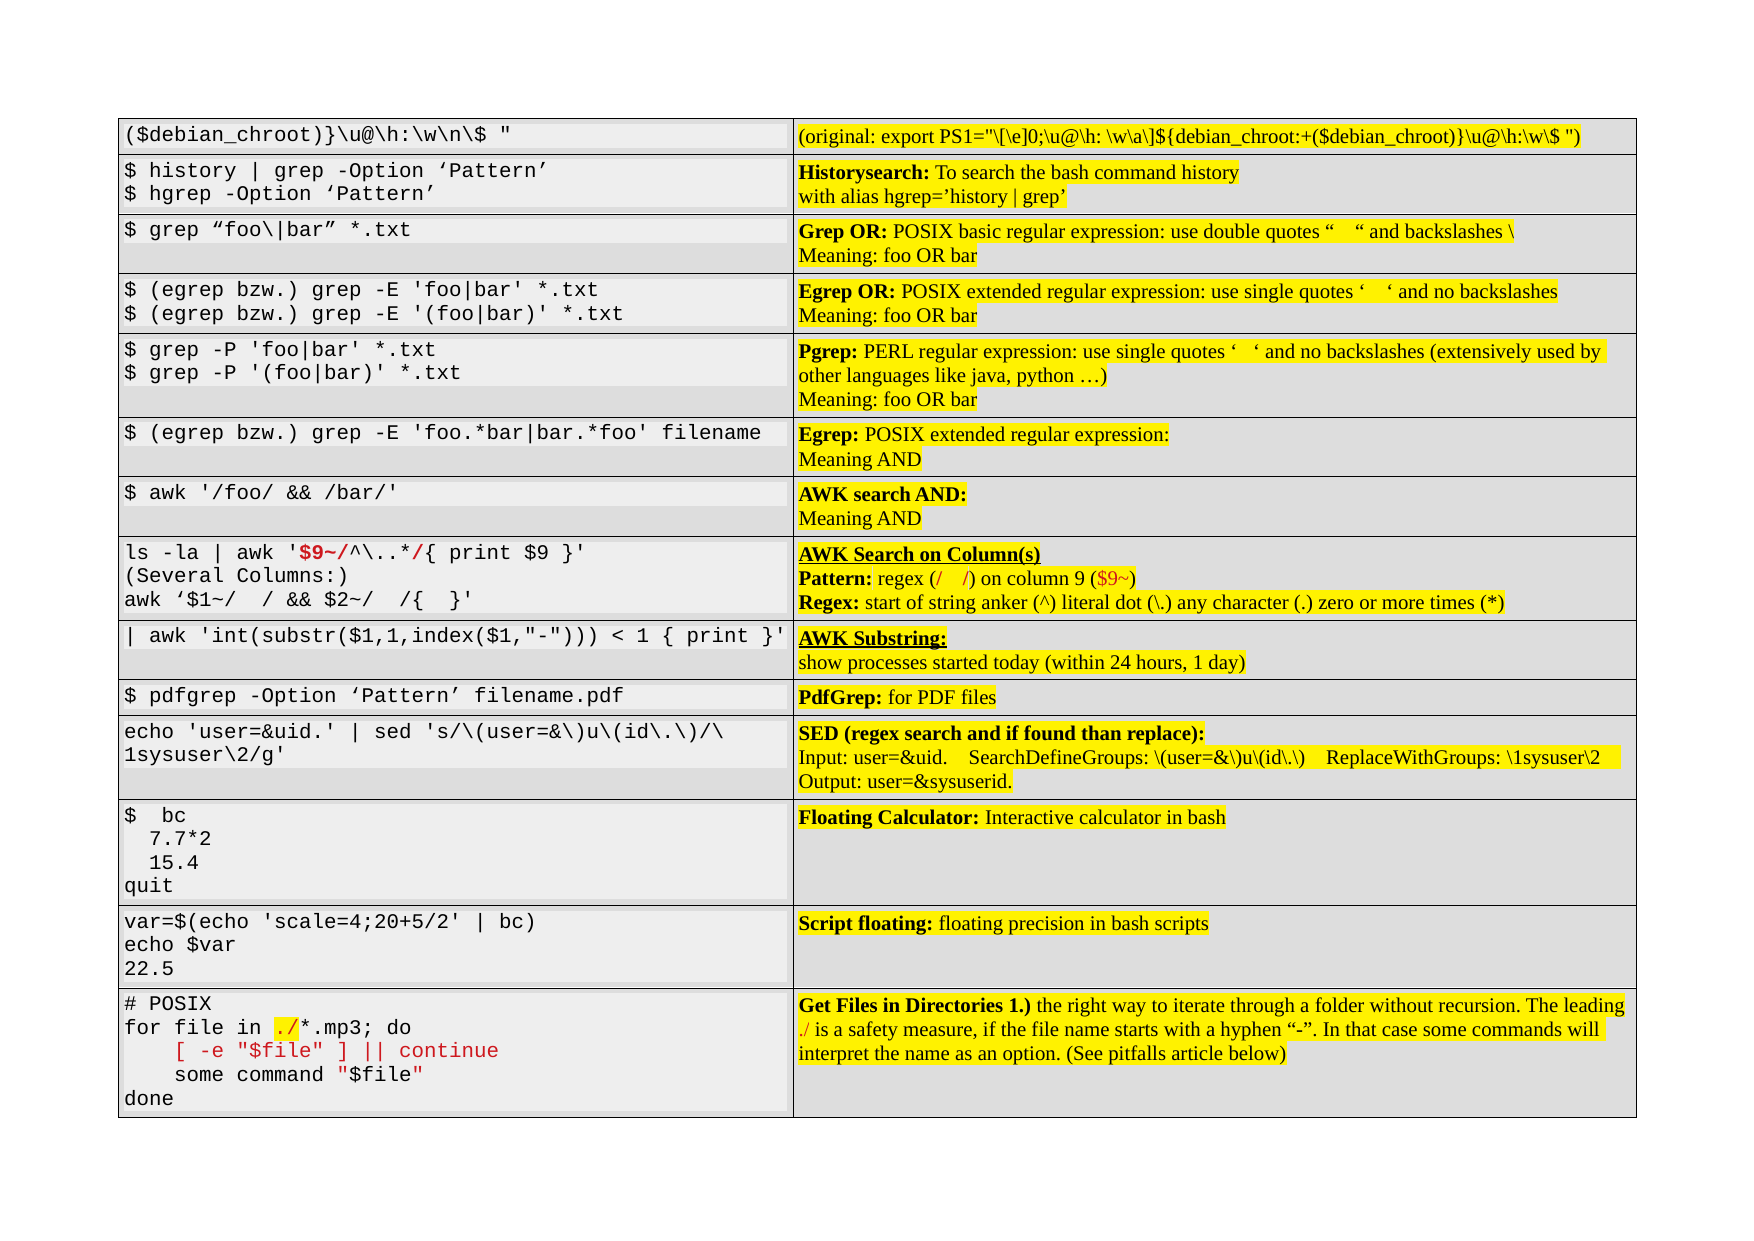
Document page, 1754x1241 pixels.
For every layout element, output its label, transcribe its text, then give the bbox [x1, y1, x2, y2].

table_cell $ awk '/foo/ && /bar/' [119, 477, 793, 536]
table_cell $ grep “foo\|bar” *.txt [119, 215, 793, 273]
table_cell Egrep OR: POSIX extended regular expression: use single quotes ‘ ‘ and no backslashes Meaning: foo OR bar [794, 274, 1636, 333]
table_cell | awk 'int(substr($1,1,index($1,"-"))) < 1 { print }' [119, 621, 793, 679]
table_cell Egrep: POSIX extended regular expression: Meaning AND [794, 418, 1636, 476]
table_cell var=$(echo 'scale=4;20+5/2' | bc) echo $var 22.5 [119, 906, 793, 987]
table_cell $ pdfgrep -Option ‘Pattern’ filename.pdf [119, 680, 793, 715]
table_cell $ (egrep bzw.) grep -E 'foo.*bar|bar.*foo' filename [119, 418, 793, 476]
table_cell # POSIX for file in ./*.mp3; do [ -e "$file" ] || continue some command "$file" done [119, 989, 793, 1117]
table_cell Script floating: floating precision in bash scripts [794, 906, 1636, 987]
table_cell AWK search AND: Meaning AND [794, 477, 1636, 536]
table_cell ($debian_chroot)}\u@\h:\w\n\$ " [119, 119, 793, 154]
table_cell $ (egrep bzw.) grep -E 'foo|bar' *.txt $ (egrep bzw.) grep -E '(foo|bar)' *.txt [119, 274, 793, 333]
table_cell Historysearch: To search the bash command history with alias hgrep=’history | grep’ [794, 155, 1636, 213]
table_cell $ bc 7.7*2 15.4 quit [119, 800, 793, 905]
table_cell Get Files in Directories 1.) the right way to iterate through a folder without recursion. The leading ./ is a safety measure, if the file name starts with a hyphen “-”. In that case some commands will interpret the name as an option. (See pitfalls article below) [794, 989, 1636, 1117]
table_cell $ history | grep -Option ‘Pattern’ $ hgrep -Option ‘Pattern’ [119, 155, 793, 213]
table_cell $ grep -P 'foo|bar' *.txt $ grep -P '(foo|bar)' *.txt [119, 334, 793, 417]
table_cell PdfGrep: for PDF files [794, 680, 1636, 715]
table_cell AWK Substring: show processes started today (within 24 hours, 1 day) [794, 621, 1636, 679]
table_cell Floating Calculator: Interactive calculator in bash [794, 800, 1636, 905]
table_cell echo 'user=&uid.' | sed 's/\(user=&\)u\(id\.\)/\1sysuser\2/g' [119, 716, 793, 799]
table_cell SED (regex search and if found than replace): Input: user=&uid. SearchDefineGroups: \(user=&\)u\(id\.\) ReplaceWithGroups: \1sysuser\2 Output: user=&sysuserid. [794, 716, 1636, 799]
table_cell Pgrep: PERL regular expression: use single quotes ‘ ‘ and no backslashes (extensively used by other languages like java, python …) Meaning: foo OR bar [794, 334, 1636, 417]
table_cell (original: export PS1="\[\e]0;\u@\h: \w\a\]${debian_chroot:+($debian_chroot)}\u@\h:\w\$ ") [794, 119, 1636, 154]
table_cell AWK Search on Column(s) Pattern: regex (/ /) on column 9 ($9~) Regex: start of string anker (^) literal dot (\.) any character (.) zero or more times (*) [794, 537, 1636, 620]
table_cell ls -la | awk '$9~/^\..*/{ print $9 }' (Several Columns:) awk ‘$1~/ / && $2~/ /{ }' [119, 537, 793, 620]
table_cell Grep OR: POSIX basic regular expression: use double quotes “ “ and backslashes \ Meaning: foo OR bar [794, 215, 1636, 273]
